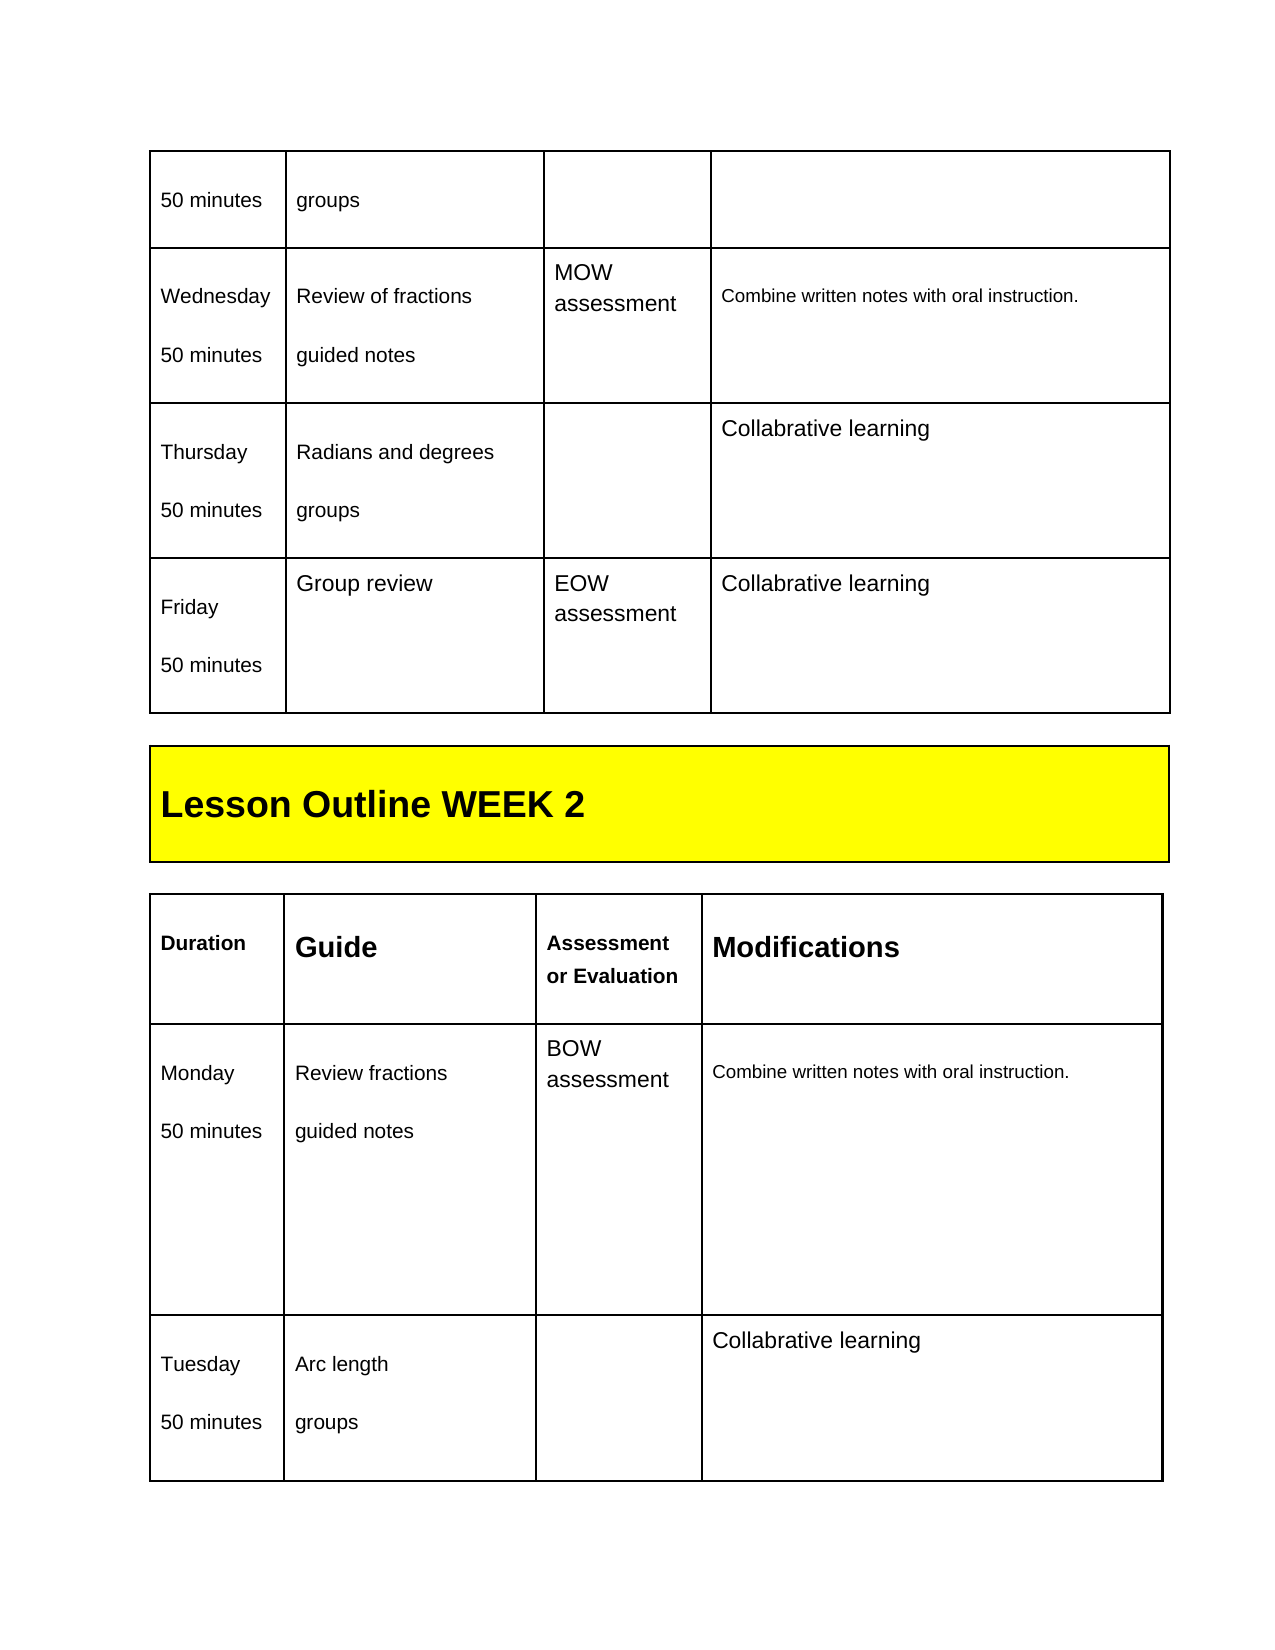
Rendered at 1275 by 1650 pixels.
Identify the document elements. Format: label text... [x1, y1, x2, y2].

table_cell [712, 152, 1169, 247]
table_cell Group review [287, 559, 543, 712]
table_cell Monday 50 minutes [151, 1025, 283, 1314]
table_cell MOW assessment [545, 249, 710, 402]
table_header Modifications [703, 895, 1161, 1023]
table_cell EOW assessment [545, 559, 710, 712]
table_header Lesson Outline WEEK 2 [151, 747, 1168, 861]
table_header Assessment or Evaluation [537, 895, 701, 1023]
table_cell 50 minutes [151, 152, 285, 247]
table_cell Review of fractions guided notes [287, 249, 543, 402]
table_cell Review fractions guided notes [285, 1025, 535, 1314]
table_header Guide [285, 895, 535, 1023]
table_cell Collabrative learning [703, 1316, 1161, 1480]
table_cell Collabrative learning [712, 559, 1169, 712]
table_cell Combine written notes with oral instruction. [703, 1025, 1161, 1314]
table_cell Radians and degrees groups [287, 404, 543, 557]
table_cell Collabrative learning [712, 404, 1169, 557]
table_cell [545, 152, 710, 247]
table_cell Thursday 50 minutes [151, 404, 285, 557]
table_cell Wednesday 50 minutes [151, 249, 285, 402]
table_cell groups [287, 152, 543, 247]
table_cell [537, 1316, 701, 1480]
table_cell Arc length groups [285, 1316, 535, 1480]
table_cell Combine written notes with oral instruction. [712, 249, 1169, 402]
table_cell Tuesday 50 minutes [151, 1316, 283, 1480]
table_header Duration [151, 895, 283, 1023]
table_cell BOW assessment [537, 1025, 701, 1314]
table_cell Friday 50 minutes [151, 559, 285, 712]
table_cell [545, 404, 710, 557]
